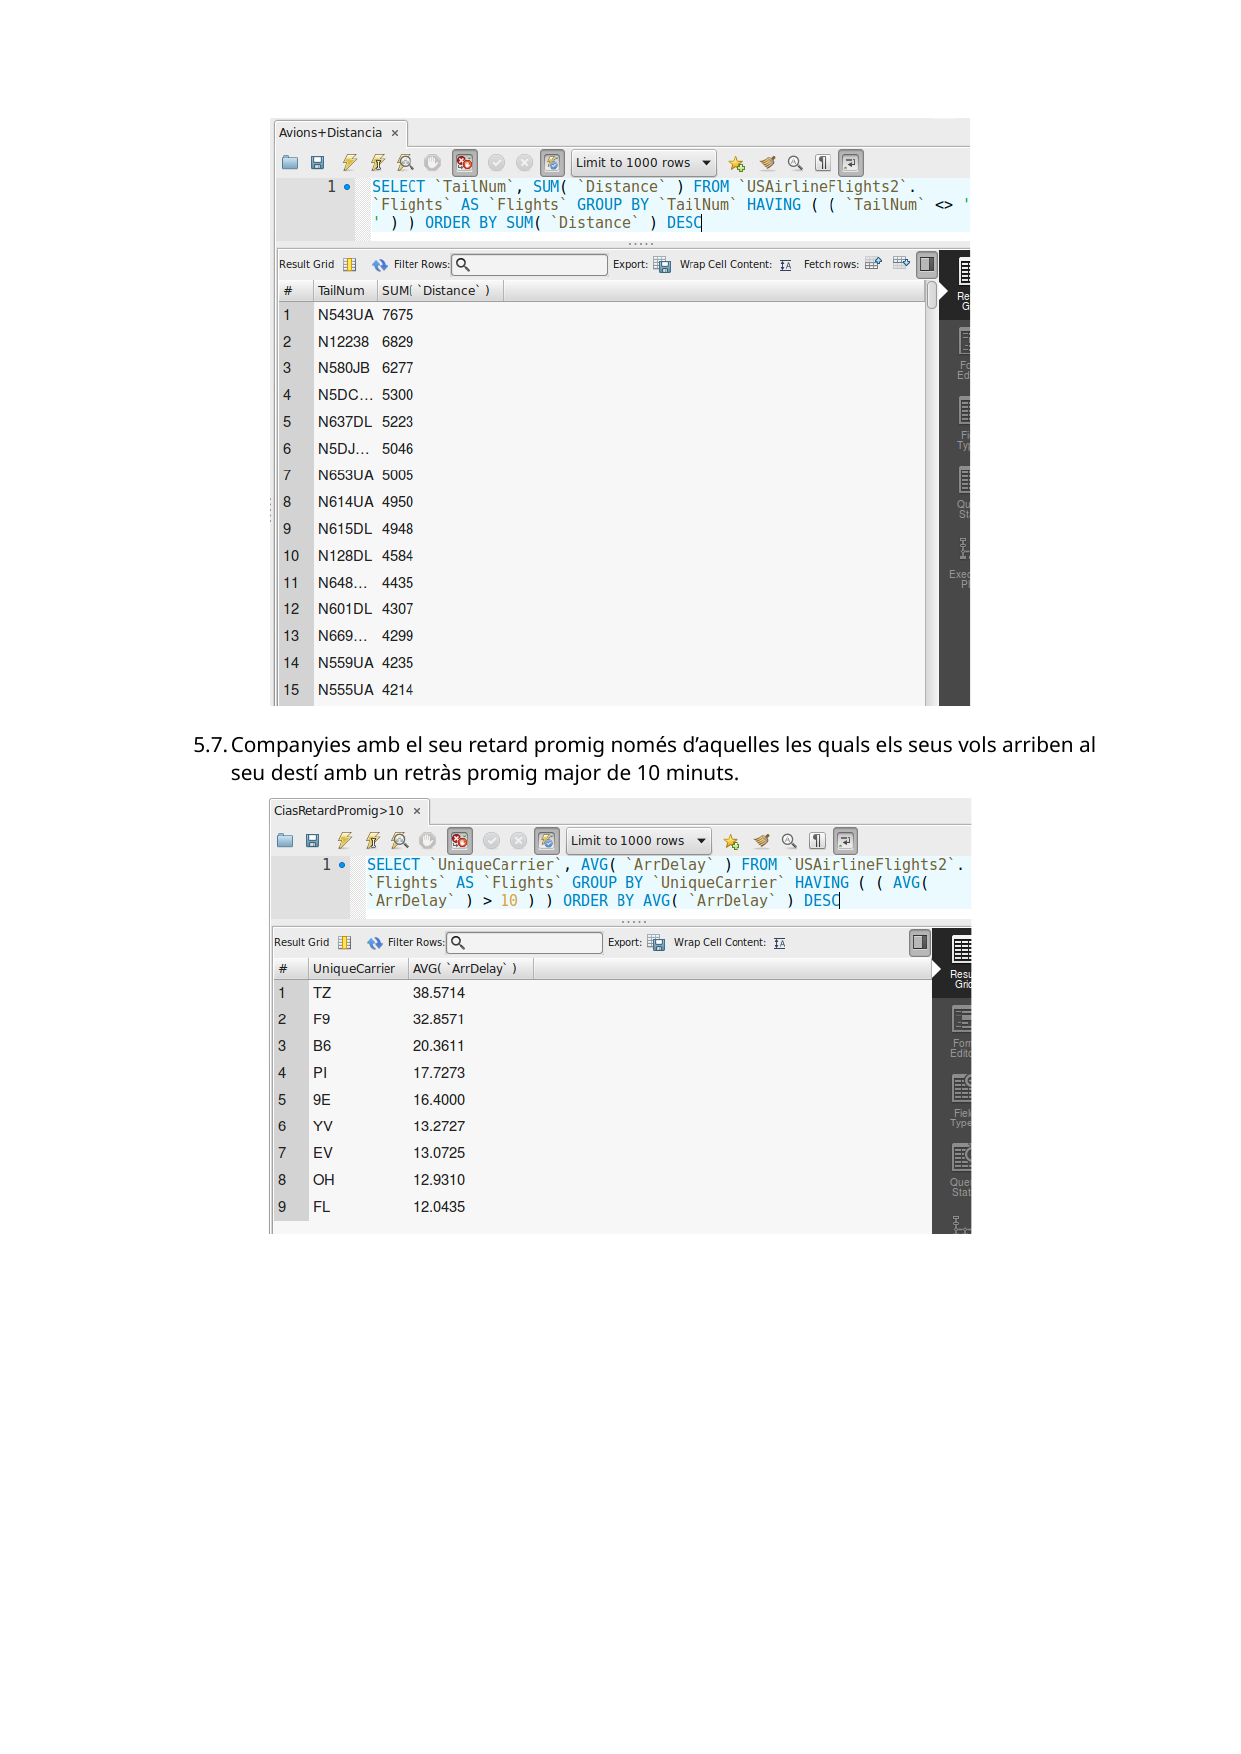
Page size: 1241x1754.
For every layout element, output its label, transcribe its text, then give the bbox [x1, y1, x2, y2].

list Companyies amb el seu retard promig només d’aquelles les quals els seus vols arriben al seu destí amb un retràs promig major de 10 minuts. [193, 730, 1122, 787]
picture [270, 118, 971, 706]
picture [268, 798, 972, 1234]
